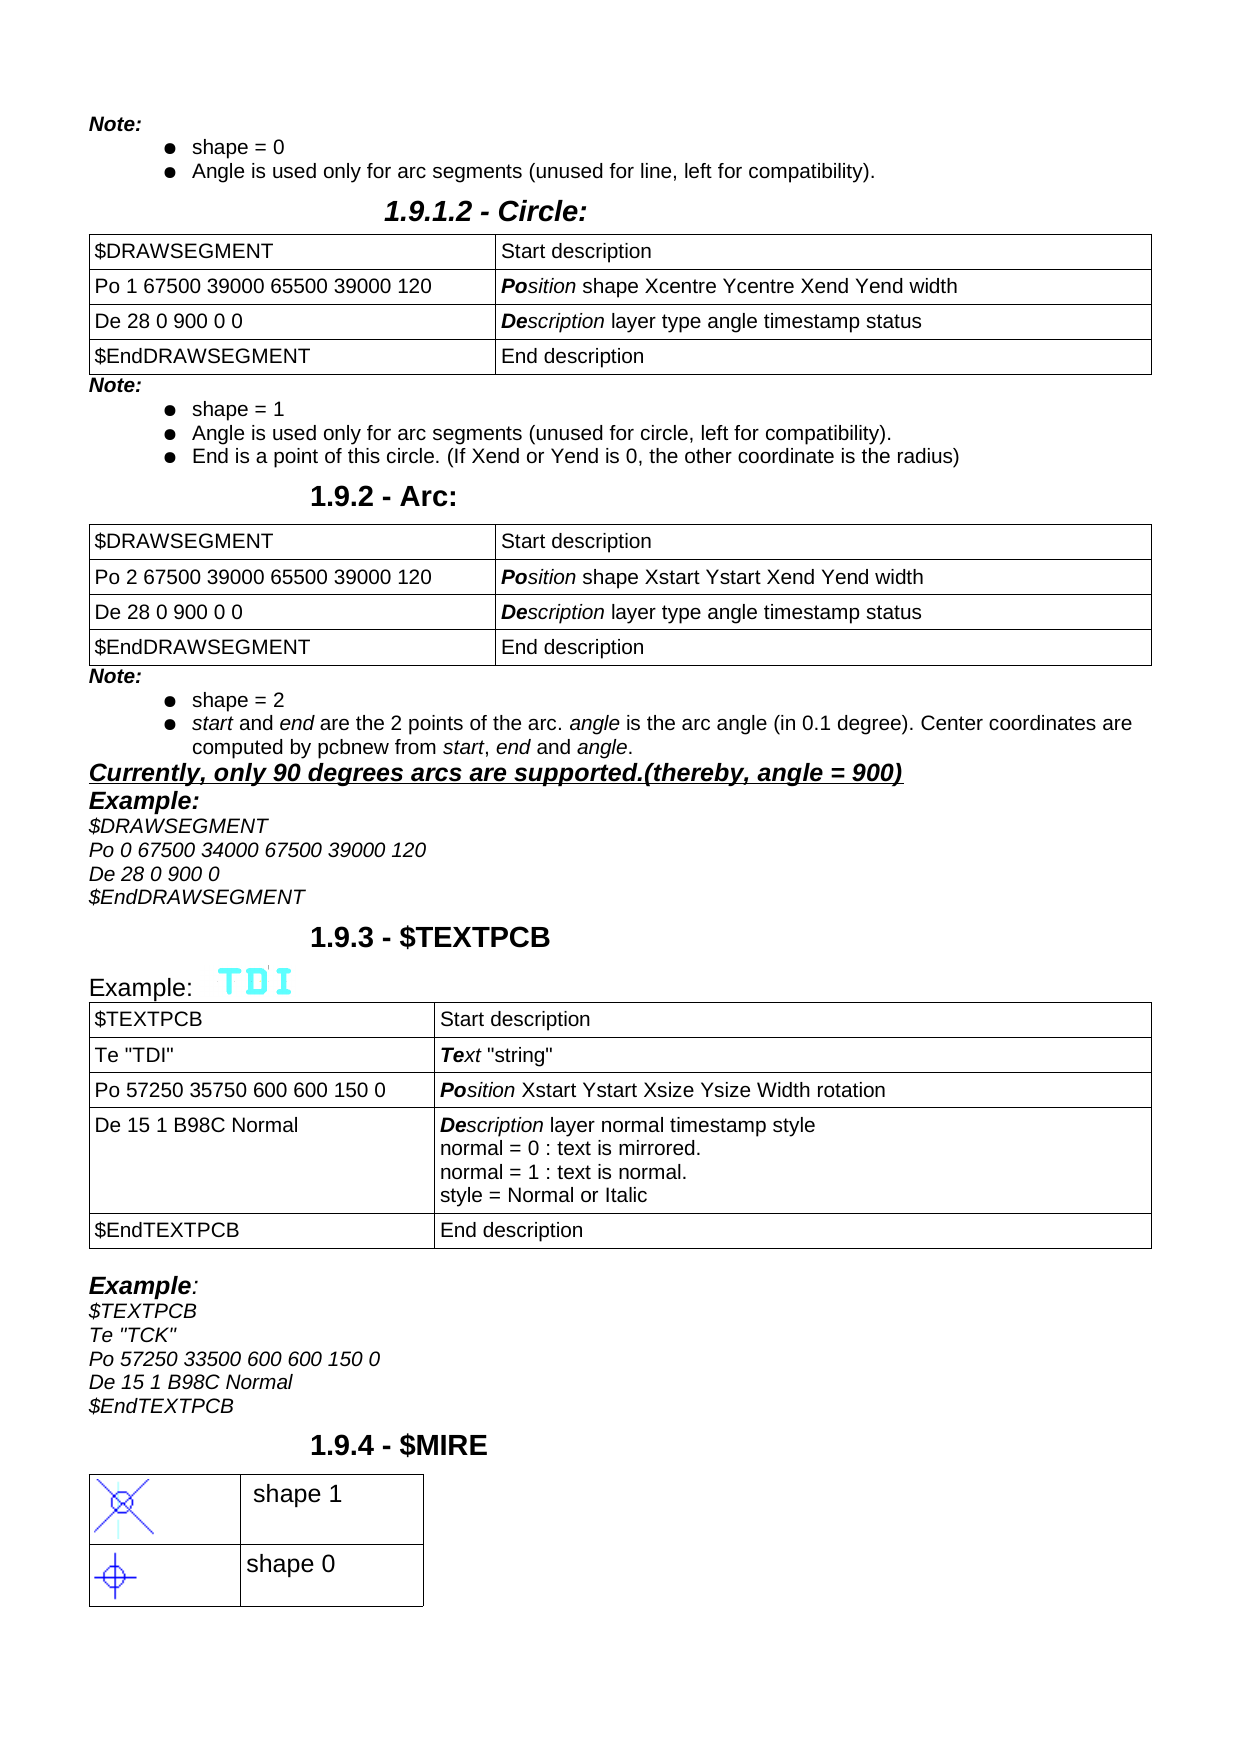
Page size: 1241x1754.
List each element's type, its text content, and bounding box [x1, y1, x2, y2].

text Te "TCK" [88, 1323, 1152, 1347]
table_header $DRAWSEGMENT [90, 525, 495, 559]
list shape = 2 [162, 688, 1152, 712]
subtitle $MIRE [236, 1429, 1152, 1462]
table_cell Description layer type angle timestamp status [496, 595, 1151, 629]
text De 15 1 B98C Normal [88, 1371, 1152, 1394]
table_cell Description layer type angle timestamp status [496, 305, 1151, 339]
text Note: [88, 374, 1152, 397]
table_cell Position shape Xcentre Ycentre Xend Yend width [496, 270, 1151, 304]
list Angle is used only for arc segments (unused for line, left for compatibility). [162, 159, 1152, 183]
list End is a point of this circle. (If Xend or Yend is 0, the other coordinate is the radius) [162, 444, 1152, 468]
table_cell De 15 1 B98C Normal [90, 1108, 434, 1213]
picture [94, 1550, 140, 1601]
text Currently, only 90 degrees arcs are supported.(thereby, angle = 900) [88, 759, 1152, 787]
text Po 57250 33500 600 600 150 0 [88, 1347, 1152, 1371]
table_header Start description [496, 235, 1151, 269]
table_cell De 28 0 900 0 0 [90, 305, 495, 339]
text Example: [88, 1272, 1152, 1300]
list shape = 0 [162, 136, 1152, 159]
subtitle Arc: [236, 480, 1152, 512]
text $EndDRAWSEGMENT [88, 886, 1152, 909]
table_cell De 28 0 900 0 0 [90, 595, 495, 629]
table_cell shape 0 [241, 1545, 423, 1606]
table_cell End description [496, 630, 1151, 665]
text $DRAWSEGMENT [88, 815, 1152, 838]
subtitle $TEXTPCB [236, 921, 1152, 953]
table_header Start description [435, 1003, 1151, 1037]
text Note: [88, 665, 1152, 688]
table_header [90, 1475, 240, 1544]
table_cell Position Xstart Ystart Xsize Ysize Width rotation [435, 1073, 1151, 1107]
list start and end are the 2 points of the arc. angle is the arc angle (in 0.1 degree). Center coordinates are computed by pcbnew from start, end and angle. [162, 712, 1152, 759]
text Po 0 67500 34000 67500 39000 120 [88, 838, 1152, 862]
table_cell [90, 1545, 240, 1606]
table_cell $EndDRAWSEGMENT [90, 340, 495, 374]
table_cell Description layer normal timestamp style normal = 0 : text is mirrored. normal = 1 : text is normal. style = Normal or Italic [435, 1108, 1151, 1213]
table_cell Position shape Xstart Ystart Xend Yend width [496, 560, 1151, 594]
table_cell Po 57250 35750 600 600 150 0 [90, 1073, 434, 1107]
table_cell End description [496, 340, 1151, 374]
text $TEXTPCB [88, 1300, 1152, 1323]
table_cell Text "string" [435, 1038, 1151, 1072]
table_header $TEXTPCB [90, 1003, 434, 1037]
table_cell $EndTEXTPCB [90, 1214, 434, 1248]
list Angle is used only for arc segments (unused for circle, left for compatibility). [162, 421, 1152, 444]
list shape = 1 [162, 397, 1152, 421]
text $EndTEXTPCB [88, 1394, 1152, 1418]
picture [200, 965, 296, 997]
text De 28 0 900 0 [88, 862, 1152, 886]
table_header shape 1 [241, 1475, 423, 1544]
table_cell $EndDRAWSEGMENT [90, 630, 495, 665]
table_cell Po 1 67500 39000 65500 39000 120 [90, 270, 495, 304]
table_cell Te "TDI" [90, 1038, 434, 1072]
text Note: [88, 112, 1152, 136]
table_header Start description [496, 525, 1151, 559]
picture [94, 1479, 154, 1539]
text Example: [88, 787, 1152, 815]
table_header $DRAWSEGMENT [90, 235, 495, 269]
table_cell Po 2 67500 39000 65500 39000 120 [90, 560, 495, 594]
text Example: [88, 965, 1152, 1002]
table_cell End description [435, 1214, 1151, 1248]
subtitle Circle: [384, 194, 1152, 227]
